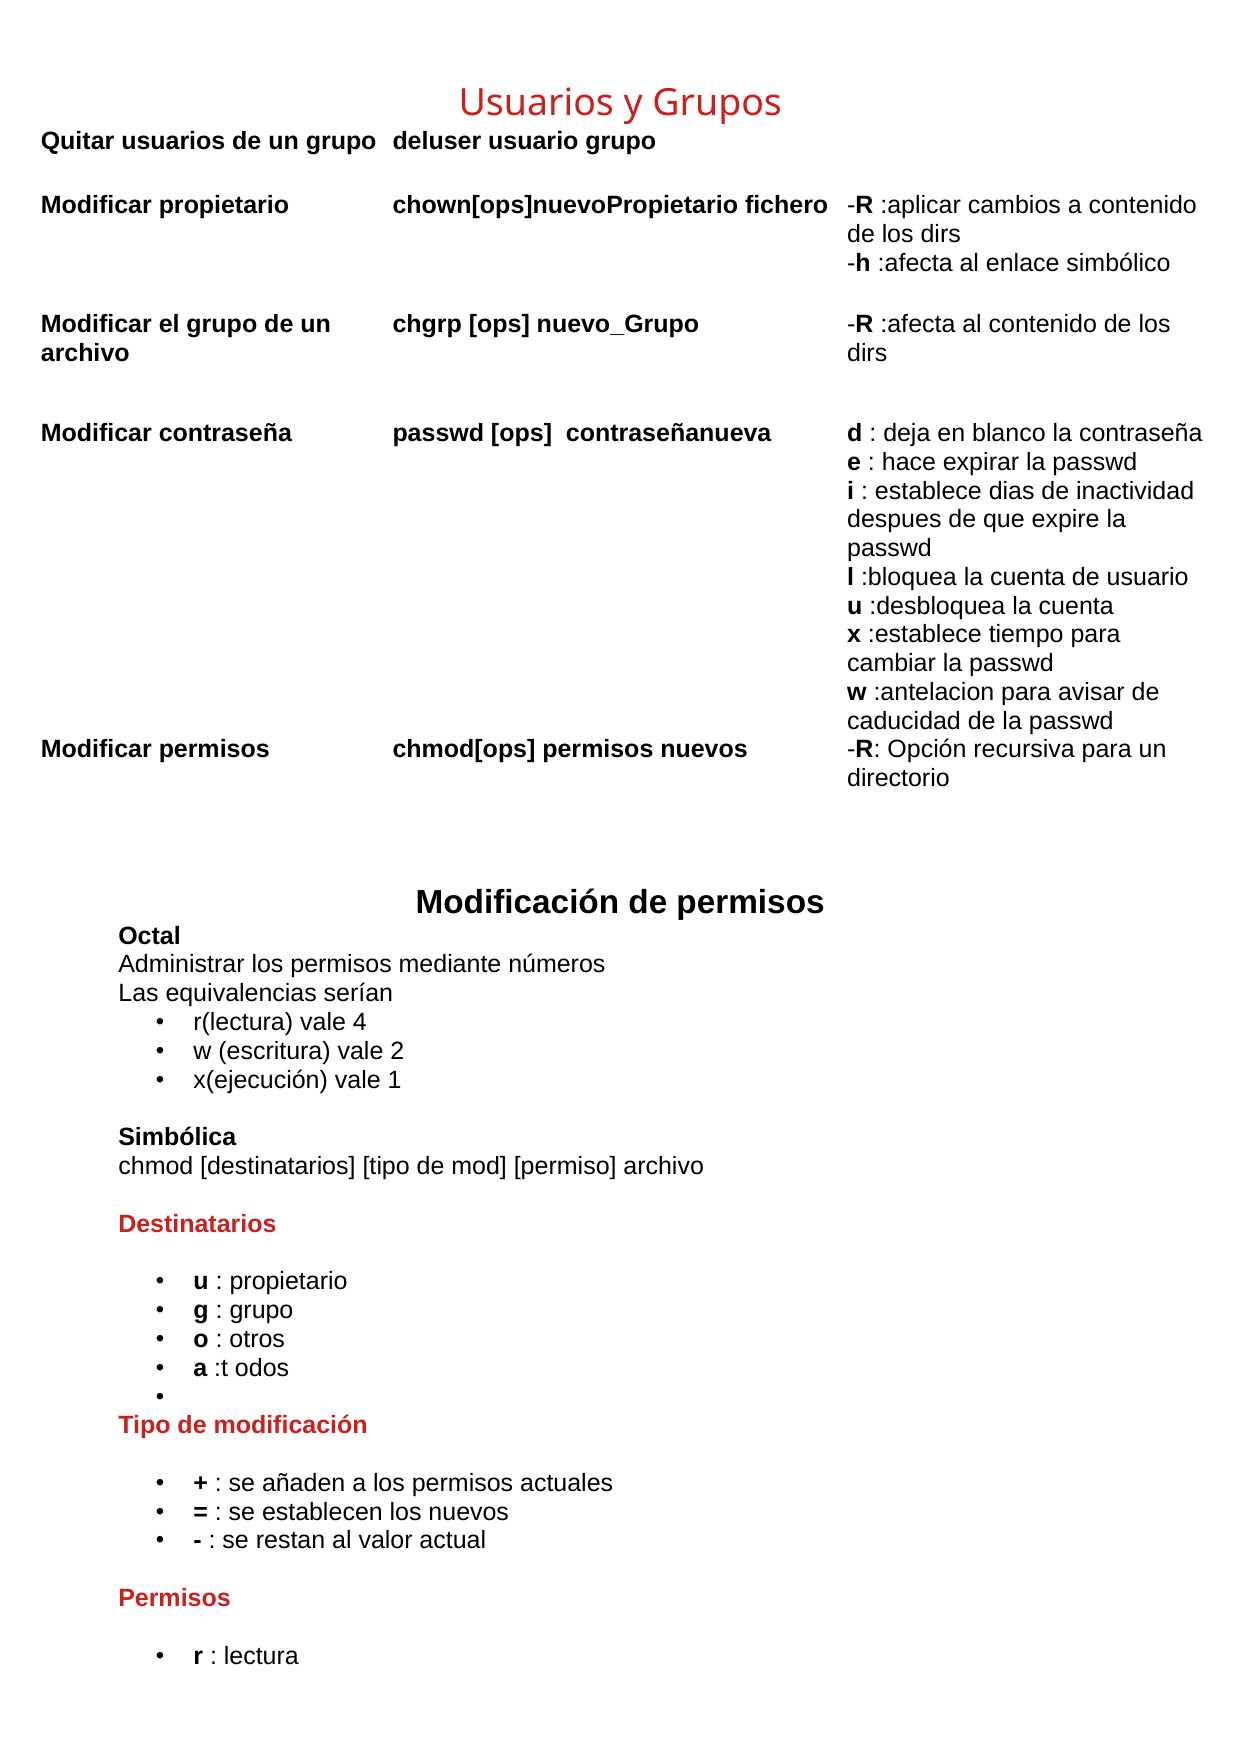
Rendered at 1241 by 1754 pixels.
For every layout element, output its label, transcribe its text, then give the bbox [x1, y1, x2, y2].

text chmod [destinatarios] [tipo de mod] [permiso] archivo [118, 1151, 1122, 1180]
list a :t odos [156, 1353, 1122, 1381]
table_cell -R: Opción recursiva para un directorio [847, 735, 1209, 844]
list o : otros [156, 1324, 1122, 1353]
text Permisos [118, 1583, 1122, 1612]
list g : grupo [156, 1295, 1122, 1324]
table_cell deluser usuario grupo [392, 126, 847, 190]
table_cell Modificar propietario [41, 190, 392, 309]
table_cell chown[ops]nuevoPropietario fichero [392, 190, 847, 309]
text Simbólica [118, 1122, 1122, 1151]
table_cell Modificar el grupo de un archivo [41, 309, 392, 418]
table_cell Modificar permisos [41, 735, 392, 844]
table_cell d : deja en blanco la contraseña e : hace expirar la passwd i : establece dias de inactividad despues de que expire la passwd l :bloquea la cuenta de usuario u :desbloquea la cuenta x :establece tiempo para cambiar la passwd w :antelacion para avisar de caducidad de la passwd [847, 418, 1209, 734]
table_cell passwd [ops] contraseñanueva [392, 418, 847, 734]
table_cell -R :aplicar cambios a contenido de los dirs -h :afecta al enlace simbólico [847, 190, 1209, 309]
table_cell chmod[ops] permisos nuevos [392, 735, 847, 844]
list - : se restan al valor actual [156, 1526, 1122, 1554]
table_cell Quitar usuarios de un grupo [41, 126, 392, 190]
text Las equivalencias serían [118, 978, 1122, 1007]
table_cell -R :afecta al contenido de los dirs [847, 309, 1209, 418]
text Destinatarios [118, 1208, 1122, 1237]
text Administrar los permisos mediante números [118, 949, 1122, 978]
text Modificación de permisos [118, 882, 1122, 921]
list x(ejecución) vale 1 [156, 1065, 1122, 1093]
text Tipo de modificación [118, 1410, 1122, 1439]
list u : propietario [156, 1266, 1122, 1295]
table_cell chgrp [ops] nuevo_Grupo [392, 309, 847, 418]
list = : se establecen los nuevos [156, 1497, 1122, 1526]
list r : lectura [156, 1641, 1122, 1669]
text Octal [118, 921, 1122, 949]
table_cell Modificar contraseña [41, 418, 392, 734]
list w (escritura) vale 2 [156, 1036, 1122, 1065]
list + : se añaden a los permisos actuales [156, 1468, 1122, 1497]
list r(lectura) vale 4 [156, 1007, 1122, 1036]
table_cell [847, 126, 1209, 190]
